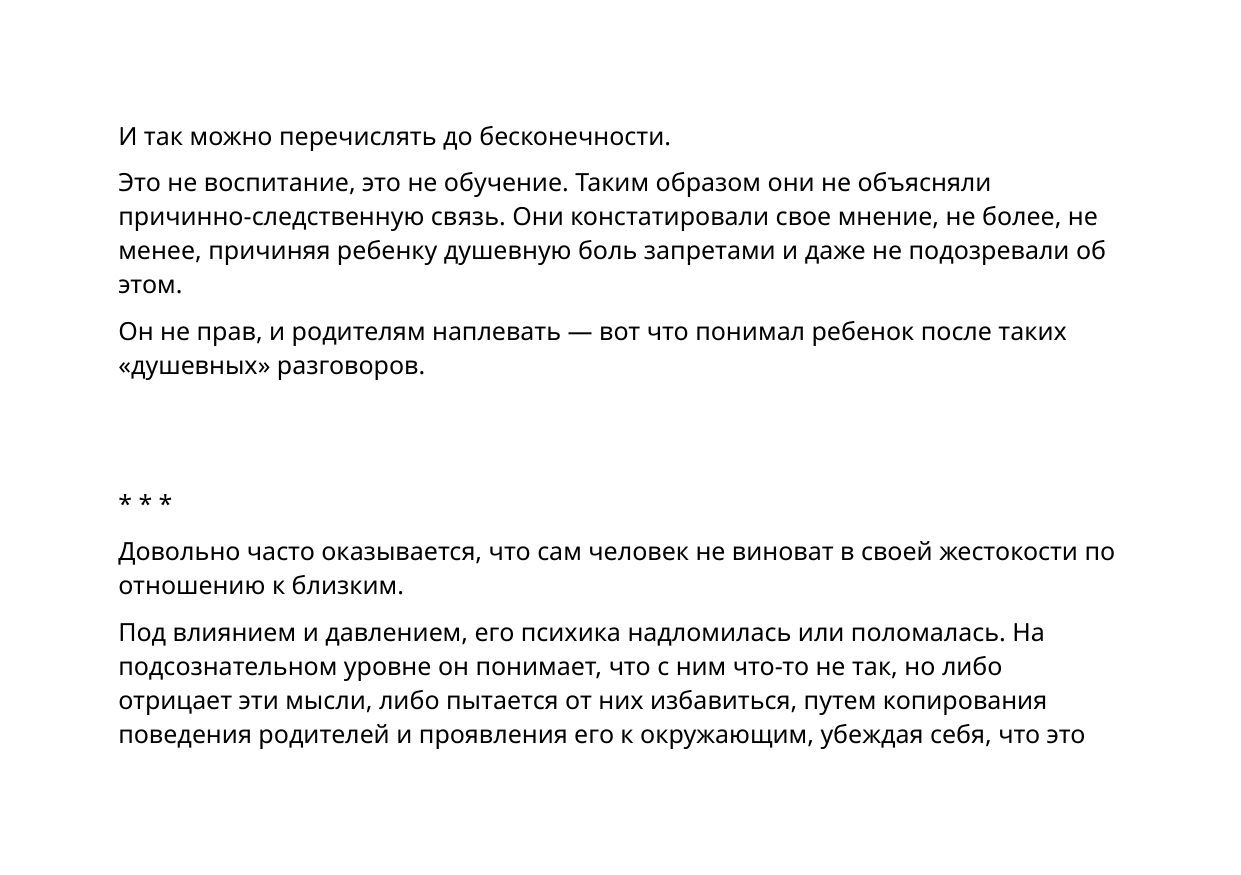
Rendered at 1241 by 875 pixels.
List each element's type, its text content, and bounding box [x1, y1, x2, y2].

text Он не прав, и родителям наплевать — вот что понимал ребенок после таких «душевных» разговоров. [118, 313, 1122, 382]
text Под влиянием и давлением, его психика надломилась или поломалась. На подсознательном уровне он понимает, что с ним что-то не так, но либо отрицает эти мысли, либо пытается от них избавиться, путем копирования поведения родителей и проявления его к окружающим, убеждая себя, что это [118, 614, 1122, 751]
text Это не воспитание, это не обучение. Таким образом они не объясняли причинно-следственную связь. Они констатировали свое мнение, не более, не менее, причиняя ребенку душевную боль запретами и даже не подозревали об этом. [118, 165, 1122, 301]
text И так можно перечислять до бесконечности. [118, 118, 1122, 152]
text Довольно часто оказывается, что сам человек не виноват в своей жестокости по отношению к близким. [118, 534, 1122, 602]
text * * * [118, 487, 1122, 521]
